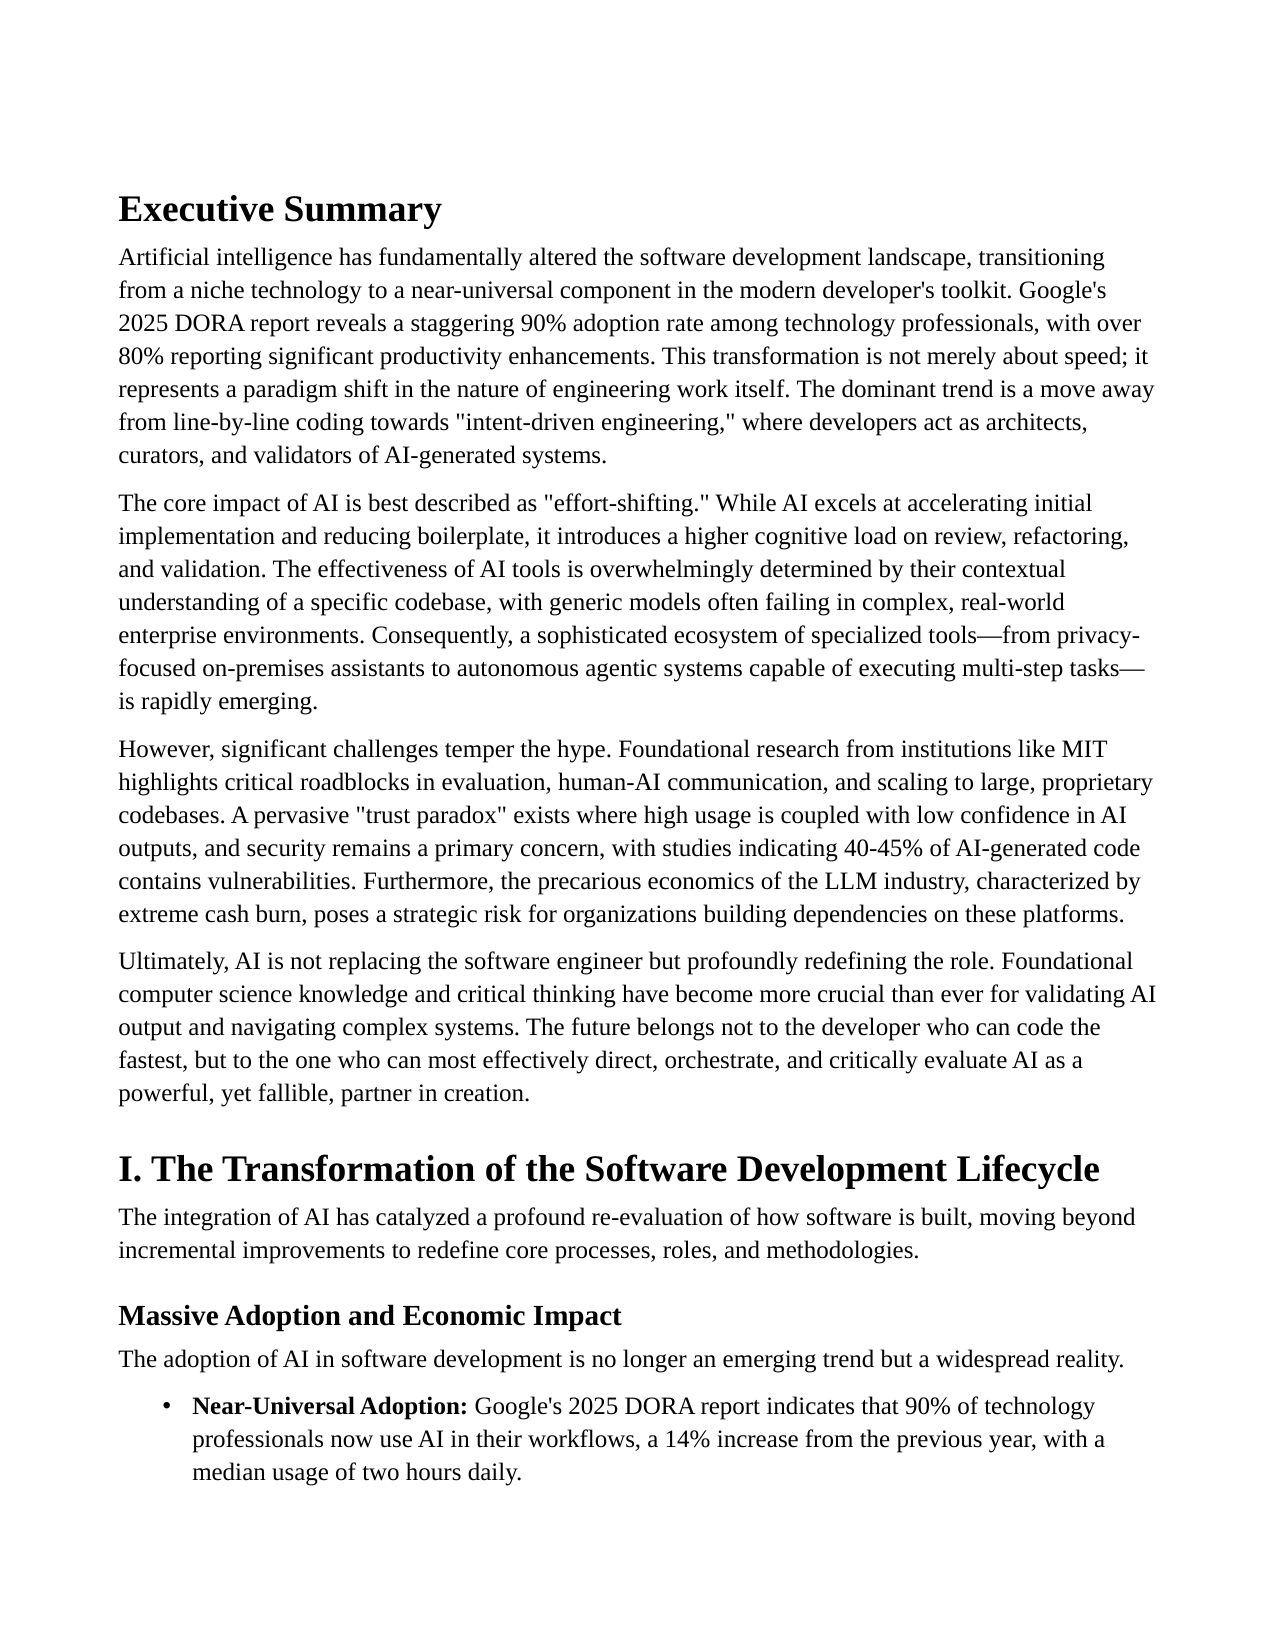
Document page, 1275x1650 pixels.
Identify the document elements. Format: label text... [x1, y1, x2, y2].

text Ultimately, AI is not replacing the software engineer but profoundly redefining the role. Foundational computer science knowledge and critical thinking have become more crucial than ever for validating AI output and navigating complex systems. The future belongs not to the developer who can code the fastest, but to the one who can most effectively direct, orchestrate, and critically evaluate AI as a powerful, yet fallible, partner in creation. [118, 946, 1157, 1107]
text The core impact of AI is best described as "effort-shifting." While AI excels at accelerating initial implementation and reducing boilerplate, it introduces a higher cognitive load on review, refactoring, and validation. The effectiveness of AI tools is overwhelmingly determined by their contextual understanding of a specific codebase, with generic models often failing in complex, real-world enterprise environments. Consequently, a sophisticated ecosystem of specialized tools—from privacy-focused on-premises assistants to autonomous agentic systems capable of executing multi-step tasks—is rapidly emerging. [118, 488, 1157, 715]
subtitle I. The Transformation of the Software Development Lifecycle [118, 1147, 1157, 1190]
text However, significant challenges temper the hype. Foundational research from institutions like MIT highlights critical roadblocks in evaluation, human-AI communication, and scaling to large, proprietary codebases. A pervasive "trust paradox" exists where high usage is coupled with low confidence in AI outputs, and security remains a primary concern, with studies indicating 40-45% of AI-generated code contains vulnerabilities. Furthermore, the precarious economics of the LLM industry, characterized by extreme cash burn, poses a strategic risk for organizations building dependencies on these platforms. [118, 734, 1157, 927]
subtitle Massive Adoption and Economic Impact [118, 1298, 1157, 1331]
subtitle Executive Summary [118, 187, 1157, 230]
text Artificial intelligence has fundamentally altered the software development landscape, transitioning from a niche technology to a near-universal component in the modern developer's toolkit. Google's 2025 DORA report reveals a staggering 90% adoption rate among technology professionals, with over 80% reporting significant productivity enhancements. This transformation is not merely about speed; it represents a paradigm shift in the nature of engineering work itself. The dominant trend is a move away from line-by-line coding towards "intent-driven engineering," where developers act as architects, curators, and validators of AI-generated systems. [118, 242, 1157, 469]
text The adoption of AI in software development is no longer an emerging trend but a widespread reality. [118, 1344, 1157, 1372]
list Near-Universal Adoption: Google's 2025 DORA report indicates that 90% of technology professionals now use AI in their workflows, a 14% increase from the previous year, with a median usage of two hours daily. [162, 1391, 1157, 1486]
text The integration of AI has catalyzed a profound re-evaluation of how software is built, moving beyond incremental improvements to redefine core processes, roles, and methodologies. [118, 1202, 1157, 1264]
